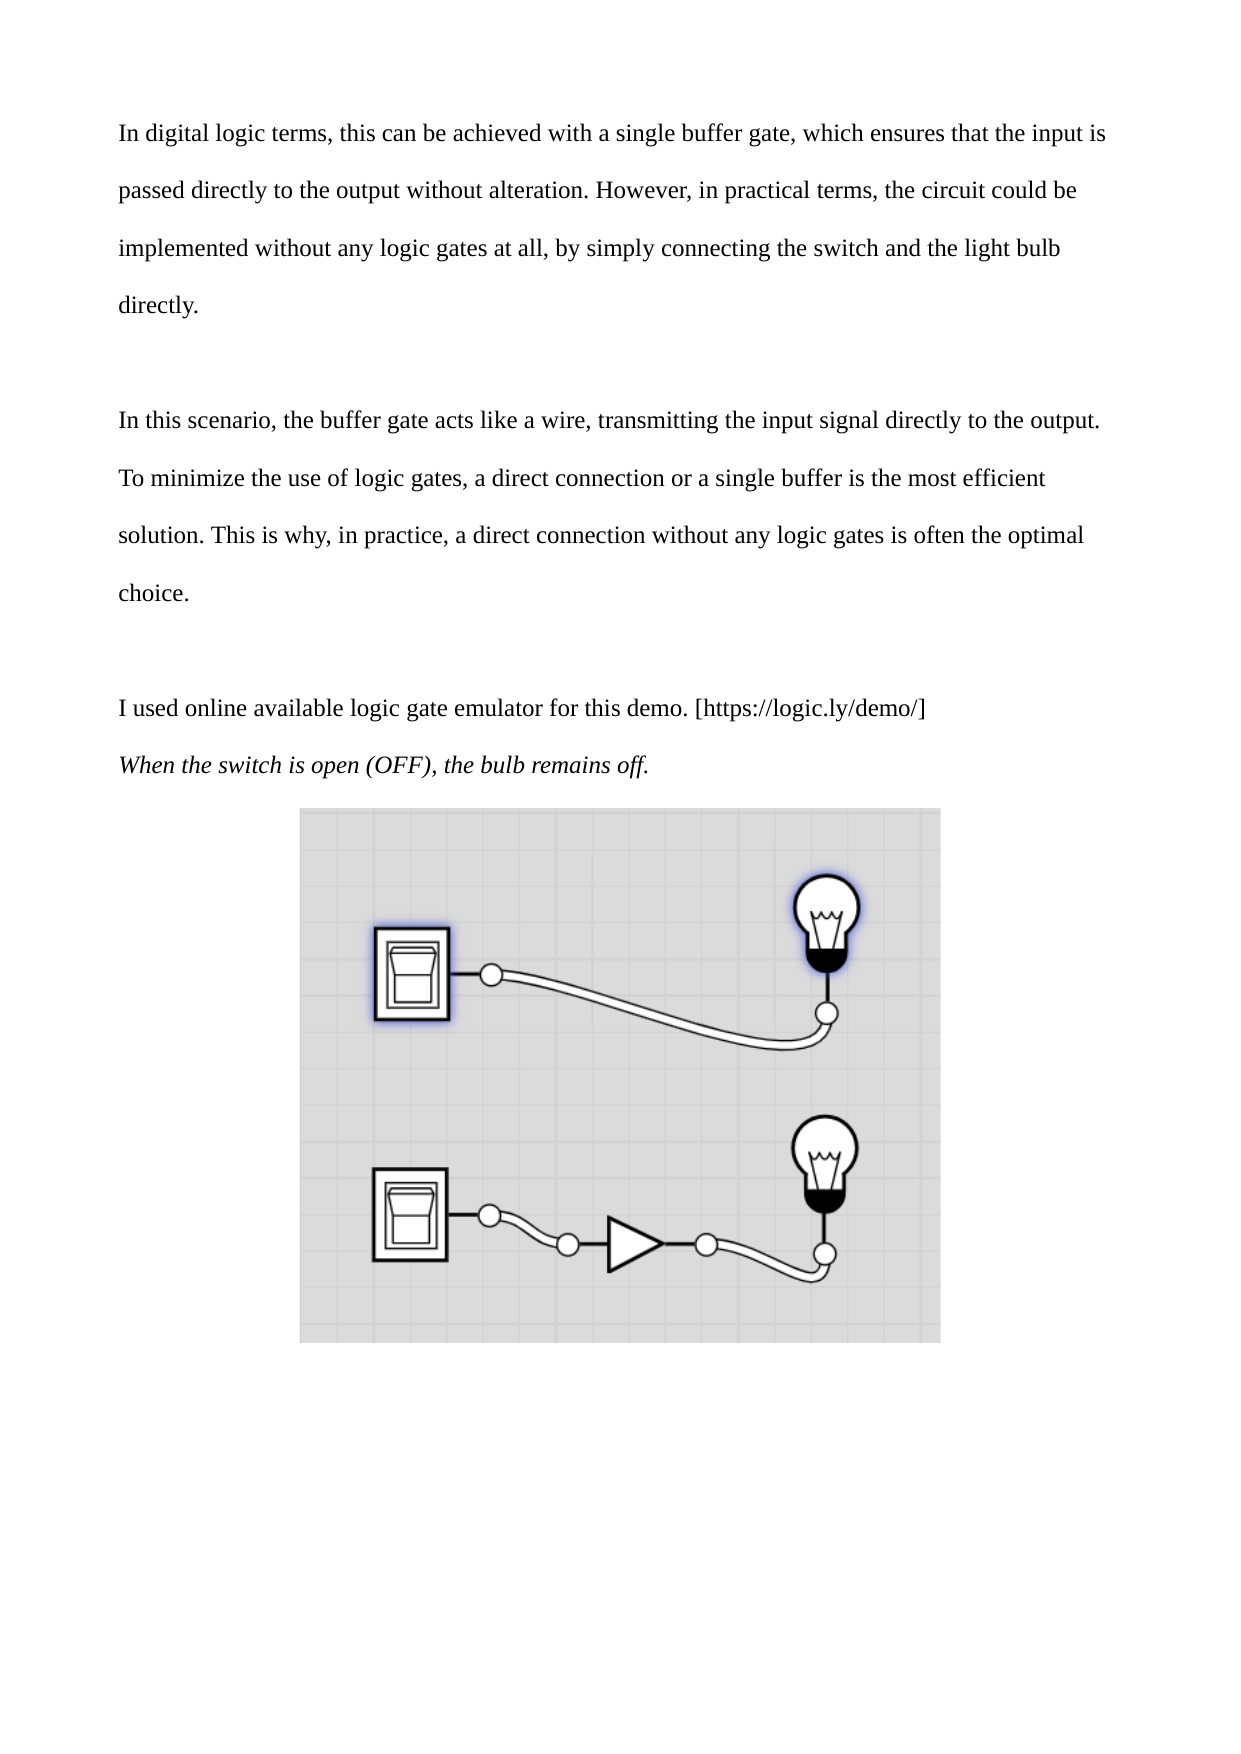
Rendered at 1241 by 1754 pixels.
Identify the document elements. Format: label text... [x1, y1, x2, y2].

picture [299, 808, 941, 1343]
text I used online available logic gate emulator for this demo. [https://logic.ly/demo/] [118, 693, 1122, 722]
text In digital logic terms, this can be achieved with a single buffer gate, which ensures that the input is passed directly to the output without alteration. However, in practical terms, the circuit could be implemented without any logic gates at all, by simply connecting the switch and the light bulb directly. [118, 118, 1122, 319]
text In this scenario, the buffer gate acts like a wire, transmitting the input signal directly to the output. To minimize the use of logic gates, a direct connection or a single buffer is the most efficient solution. This is why, in practice, a direct connection without any logic gates is often the optimal choice. [118, 406, 1122, 607]
text When the switch is open (OFF), the bulb remains off. [118, 751, 1122, 779]
